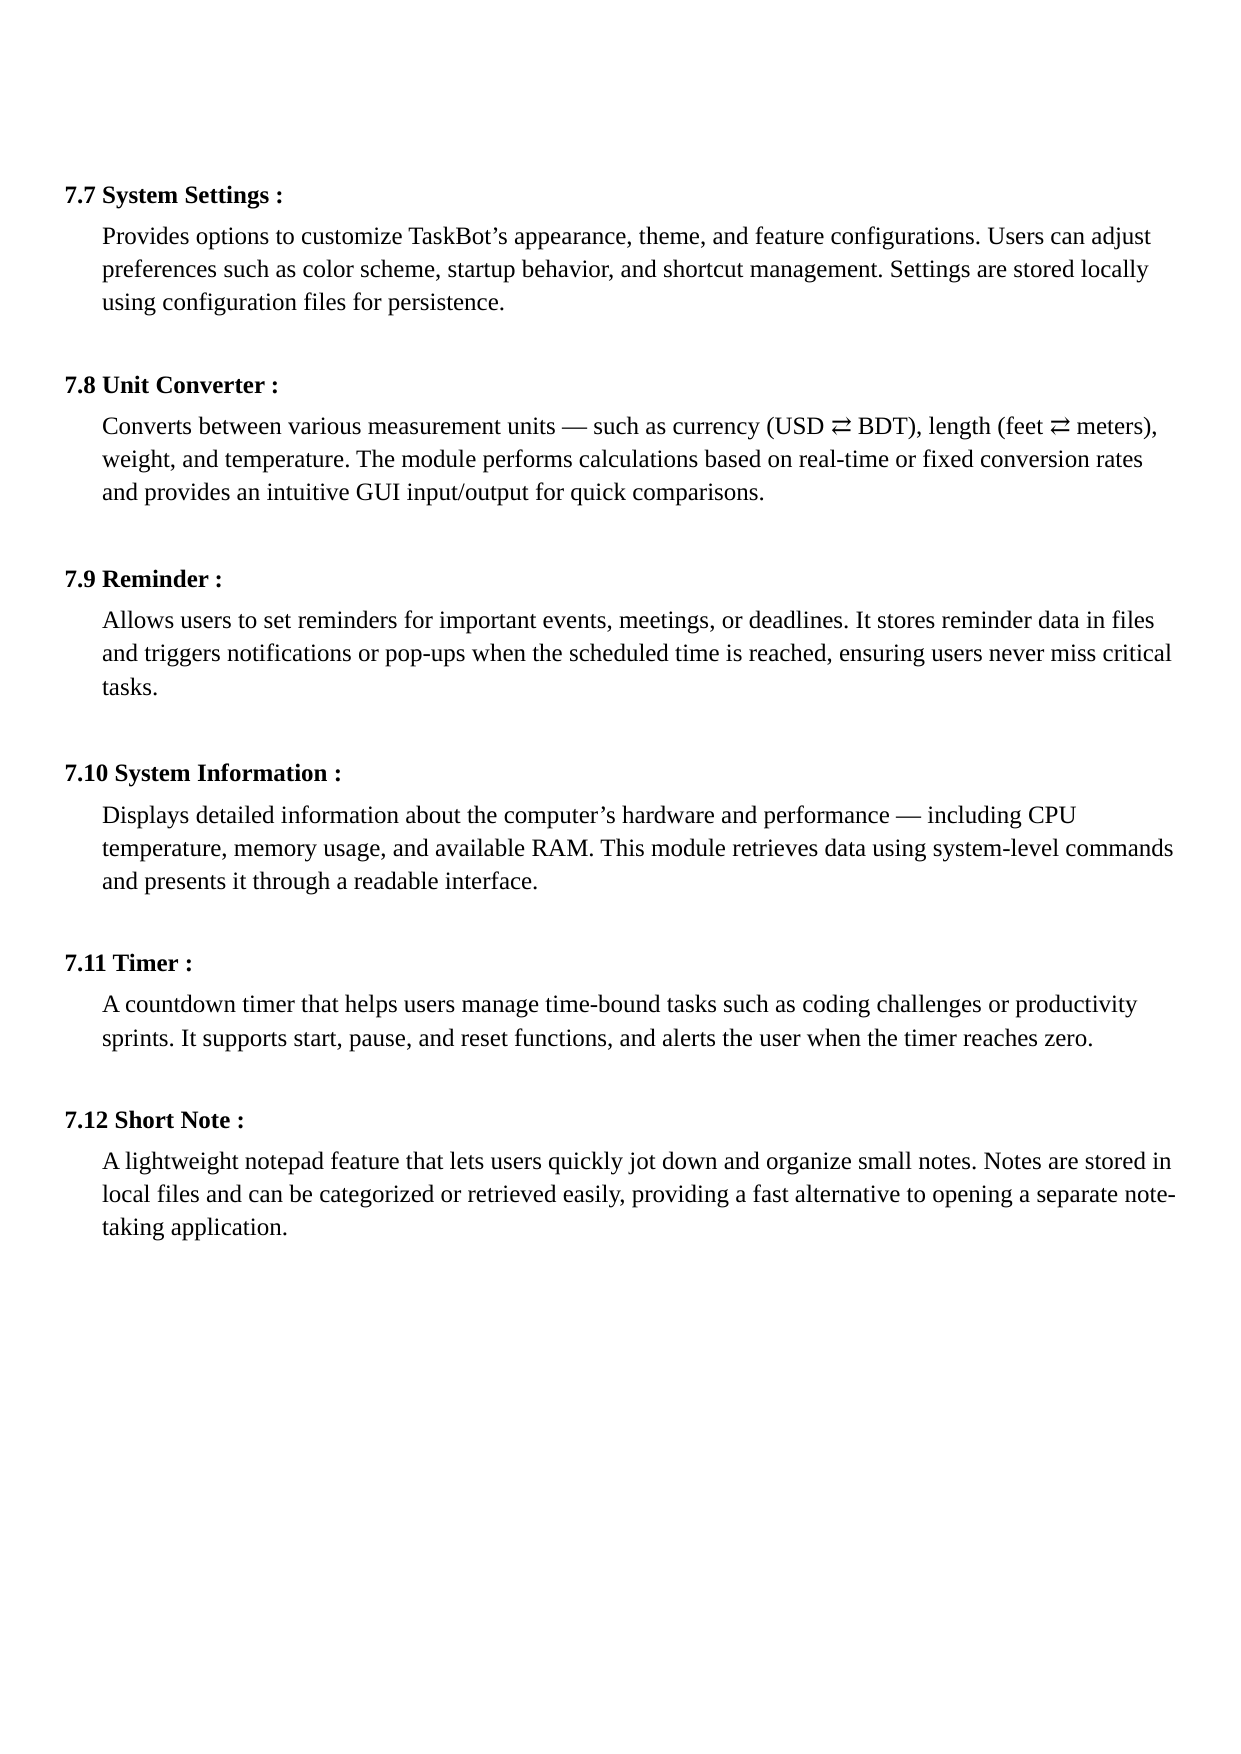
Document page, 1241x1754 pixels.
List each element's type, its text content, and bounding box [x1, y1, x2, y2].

text Converts between various measurement units — such as currency (USD ⇄ BDT), length (feet ⇄ meters), weight, and temperature. The module performs calculations based on real-time or fixed conversion rates and provides an intuitive GUI input/output for quick comparisons. [102, 411, 1181, 506]
subtitle 7.7 System Settings : [64, 180, 1181, 209]
subtitle 7.12 Short Note : [64, 1105, 1181, 1134]
text A countdown timer that helps users manage time-bound tasks such as coding challenges or productivity sprints. It supports start, pause, and reset functions, and alerts the user when the timer reaches zero. [102, 989, 1181, 1051]
text Provides options to customize TaskBot’s appearance, theme, and feature configurations. Users can adjust preferences such as color scheme, startup behavior, and shortcut management. Settings are stored locally using configuration files for persistence. [102, 221, 1181, 316]
text A lightweight notepad feature that lets users quickly jot down and organize small notes. Notes are stored in local files and can be categorized or retrieved easily, providing a fast alternative to opening a separate note-taking application. [102, 1146, 1181, 1241]
subtitle 7.11 Timer : [64, 948, 1181, 977]
subtitle 7.10 System Information : [64, 758, 1181, 787]
text Displays detailed information about the computer’s hardware and performance — including CPU temperature, memory usage, and available RAM. This module retrieves data using system-level commands and presents it through a readable interface. [102, 800, 1181, 894]
subtitle 7.9 Reminder : [64, 564, 1181, 593]
subtitle 7.8 Unit Converter : [64, 370, 1181, 399]
text Allows users to set reminders for important events, meetings, or deadlines. It stores reminder data in files and triggers notifications or pop-ups when the scheduled time is reached, ensuring users never miss critical tasks. [102, 606, 1181, 700]
